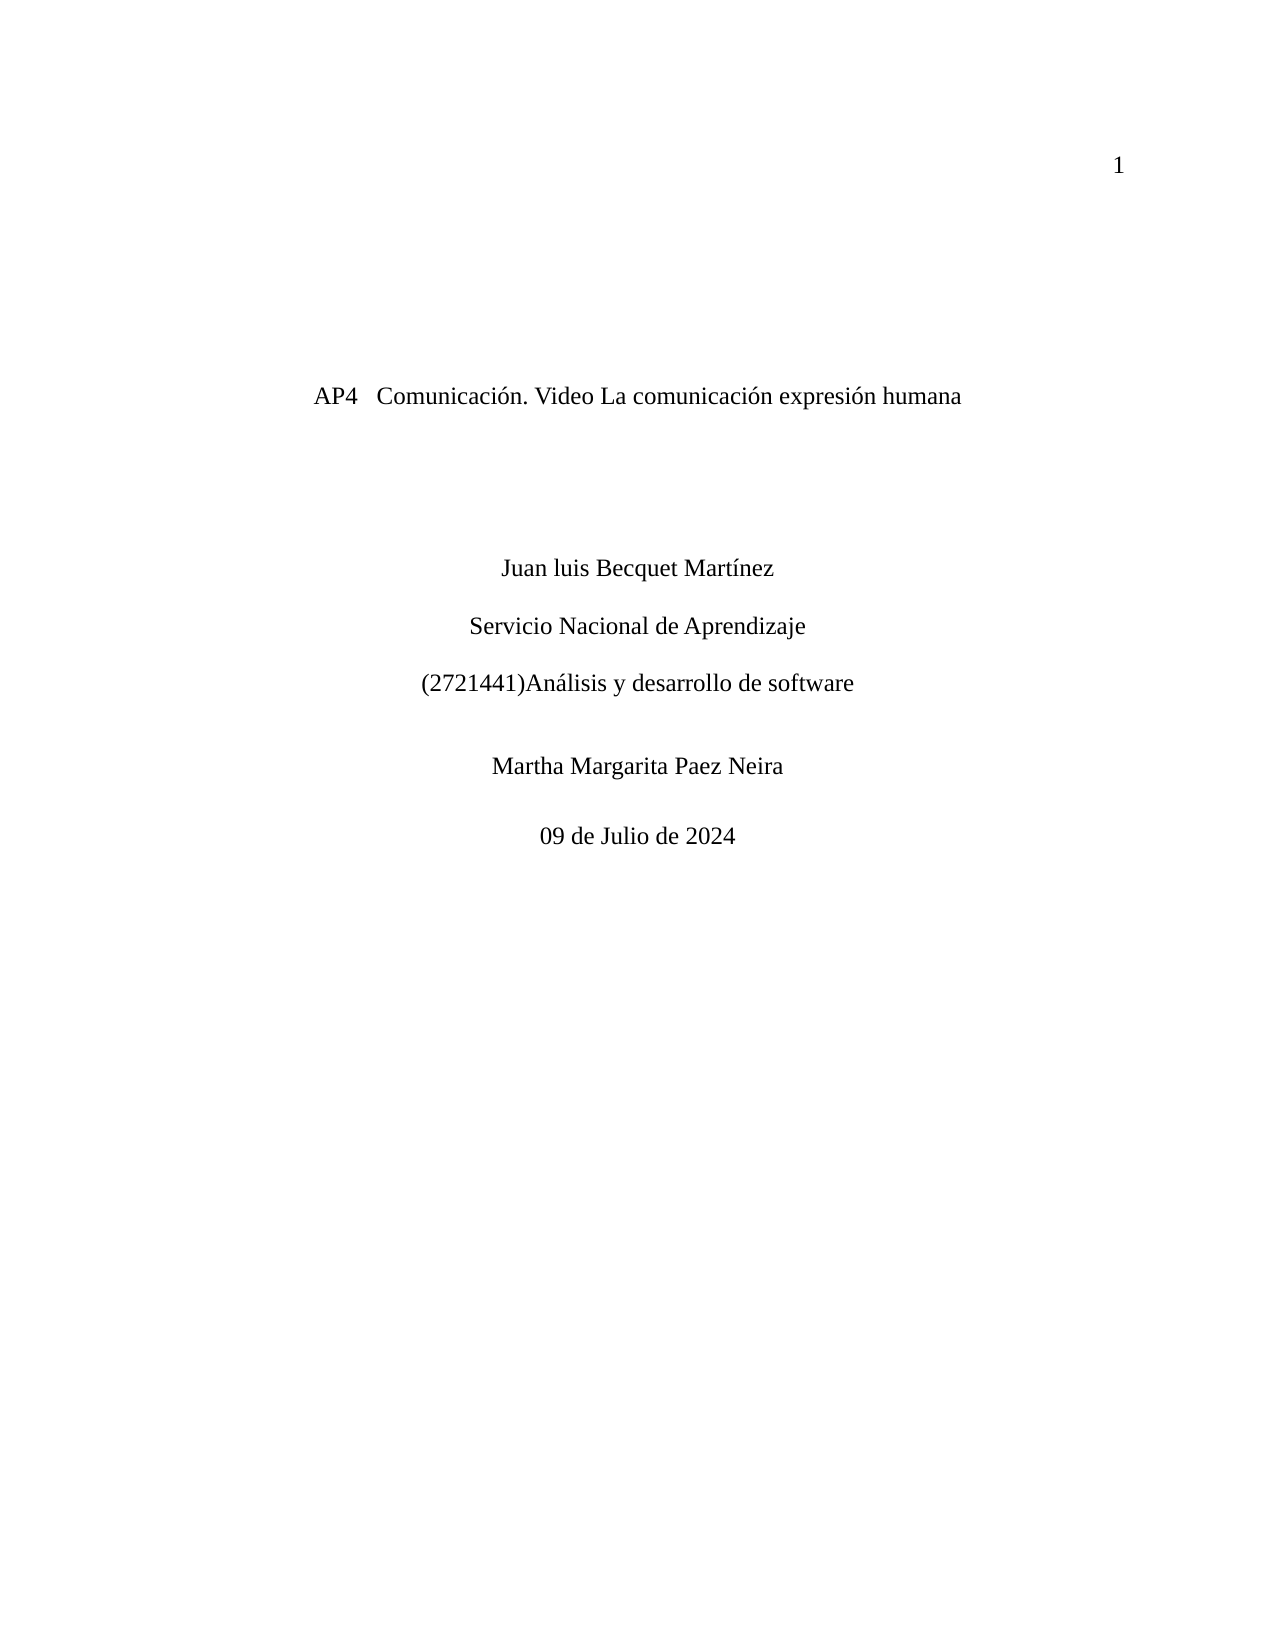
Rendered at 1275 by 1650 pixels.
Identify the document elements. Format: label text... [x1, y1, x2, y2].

text AP4 Comunicación. Video La comunicación expresión humana [150, 381, 1125, 409]
text Servicio Nacional de Aprendizaje [150, 611, 1125, 639]
text Juan luis Becquet Martínez [150, 553, 1125, 582]
text 09 de Julio de 2024 [150, 821, 1125, 849]
subtitle Martha Margarita Paez Neira [150, 751, 1125, 779]
text (2721441)Análisis y desarrollo de software [150, 668, 1125, 697]
